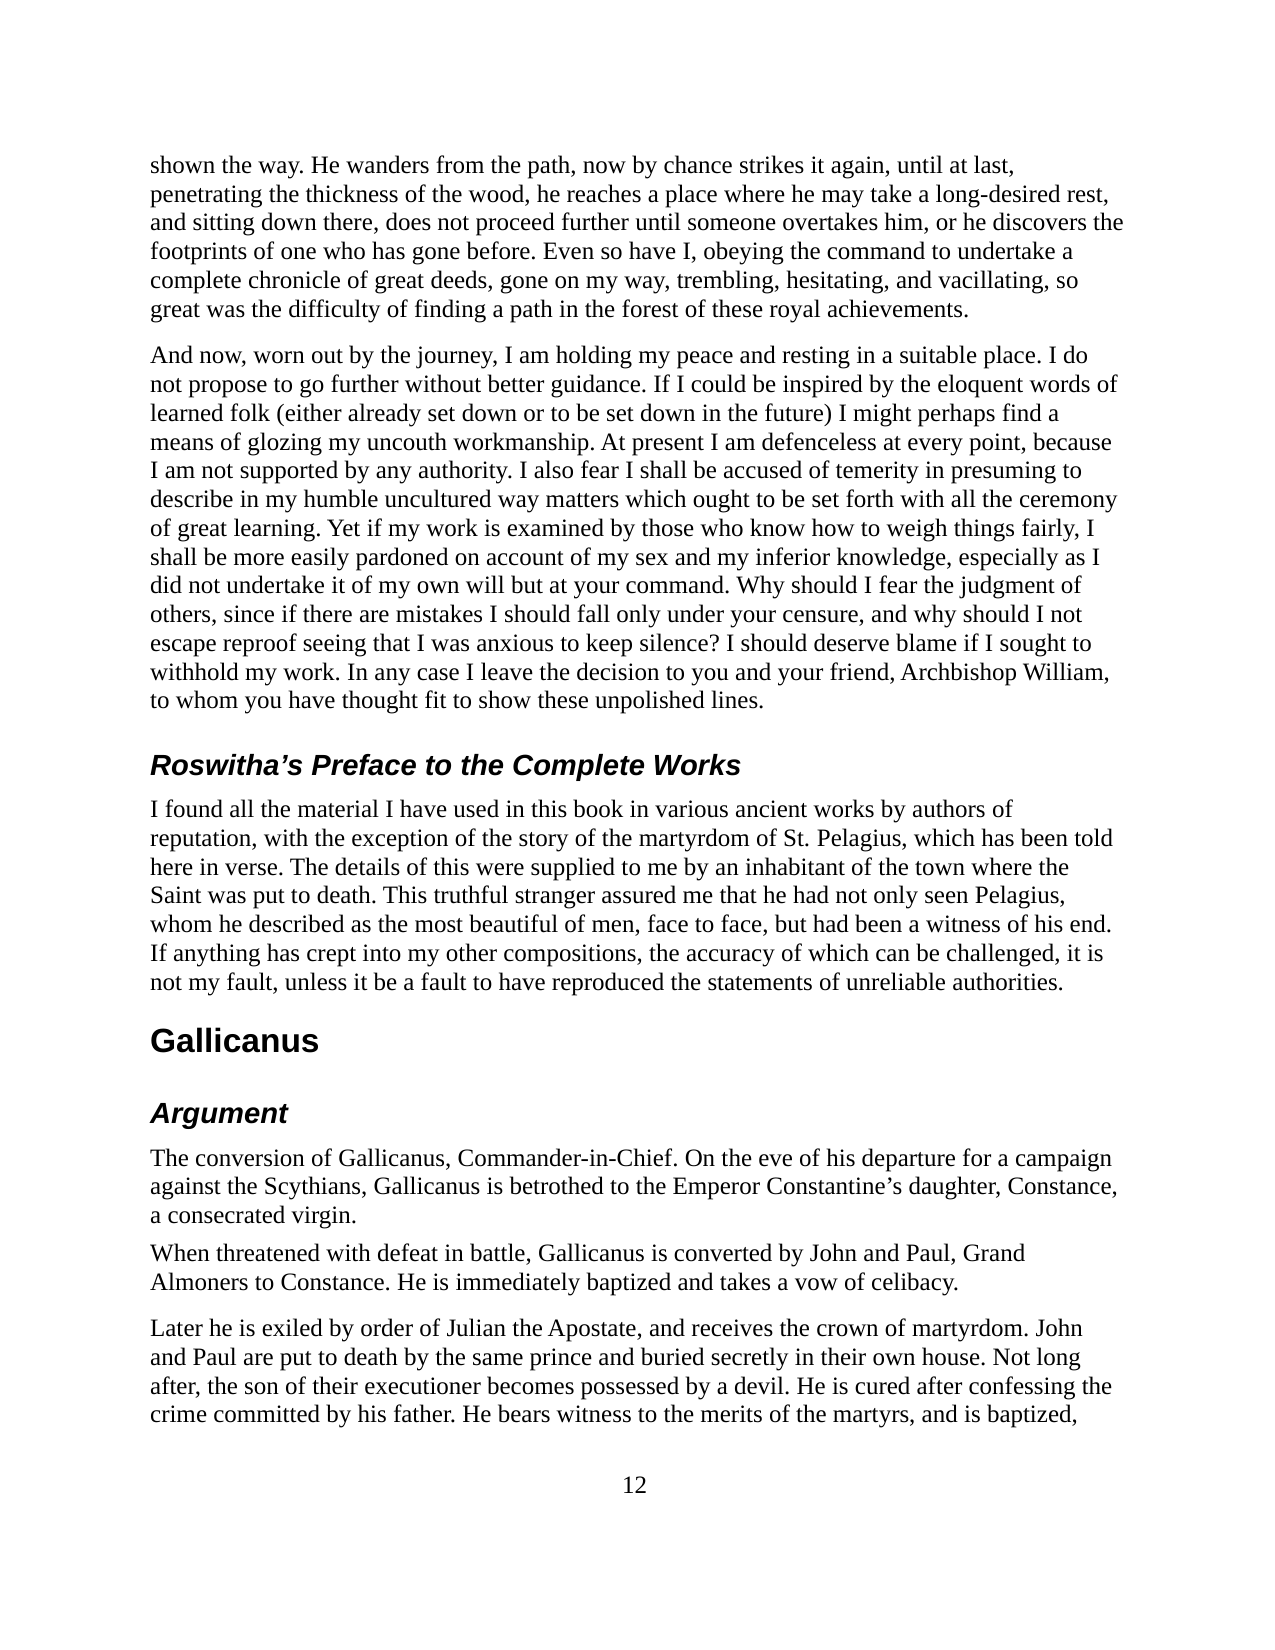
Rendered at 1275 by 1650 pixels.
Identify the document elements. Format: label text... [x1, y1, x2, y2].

text The conversion of Gallicanus, Commander-in-Chief. On the eve of his departure for a campaign against the Scythians, Gallicanus is betrothed to the Emperor Constantine’s daughter, Constance, a consecrated virgin. [150, 1143, 1125, 1229]
text When threatened with defeat in battle, Gallicanus is converted by John and Paul, Grand Almoners to Constance. He is immediately baptized and takes a vow of celibacy. [150, 1238, 1125, 1295]
text Later he is exiled by order of Julian the Apostate, and receives the crown of martyrdom. John and Paul are put to death by the same prince and buried secretly in their own house. Not long after, the son of their executioner becomes possessed by a devil. He is cured after confessing the crime committed by his father. He bears witness to the merits of the martyrs, and is baptized, [150, 1313, 1125, 1428]
text shown the way. He wanders from the path, now by chance strikes it again, until at last, penetrating the thickness of the wood, he reaches a place where he may take a long-desired rest, and sitting down there, does not proceed further until someone overtakes him, or he discovers the footprints of one who has gone before. Even so have I, obeying the command to undertake a complete chronicle of great deeds, gone on my way, trembling, hesitating, and vacillating, so great was the difficulty of finding a path in the forest of these royal achievements. [150, 150, 1125, 322]
text And now, worn out by the journey, I am holding my peace and resting in a suitable place. I do not propose to go further without better guidance. If I could be inspired by the eloquent words of learned folk (either already set down or to be set down in the future) I might perhaps find a means of glozing my uncouth workmanship. At present I am defenceless at every point, because I am not supported by any authority. I also fear I shall be accused of temerity in presuming to describe in my humble uncultured way matters which ought to be set forth with all the ceremony of great learning. Yet if my work is examined by those who know how to weigh things fairly, I shall be more easily pardoned on account of my sex and my inferior knowledge, especially as I did not undertake it of my own will but at your command. Why should I fear the judgment of others, since if there are mistakes I should fall only under your censure, and why should I not escape reproof seeing that I was anxious to keep silence? I should deserve blame if I sought to withhold my work. In any case I leave the decision to you and your friend, Archbishop William, to whom you have thought fit to show these unpolished lines. [150, 340, 1125, 714]
subtitle Argument [150, 1097, 1125, 1130]
subtitle Gallicanus [150, 1020, 1125, 1059]
text I found all the material I have used in this book in various ancient works by authors of reputation, with the exception of the story of the martyrdom of St. Pelagius, which has been told here in verse. The details of this were supplied to me by an inhabitant of the town where the Saint was put to death. This truthful stranger assured me that he had not only seen Pelagius, whom he described as the most beautiful of men, face to face, but had been a witness of his end. If anything has crept into my other compositions, the accuracy of which can be challenged, it is not my fault, unless it be a fault to have reproduced the statements of unreliable authorities. [150, 794, 1125, 995]
subtitle Roswitha’s Preface to the Complete Works [150, 748, 1125, 782]
